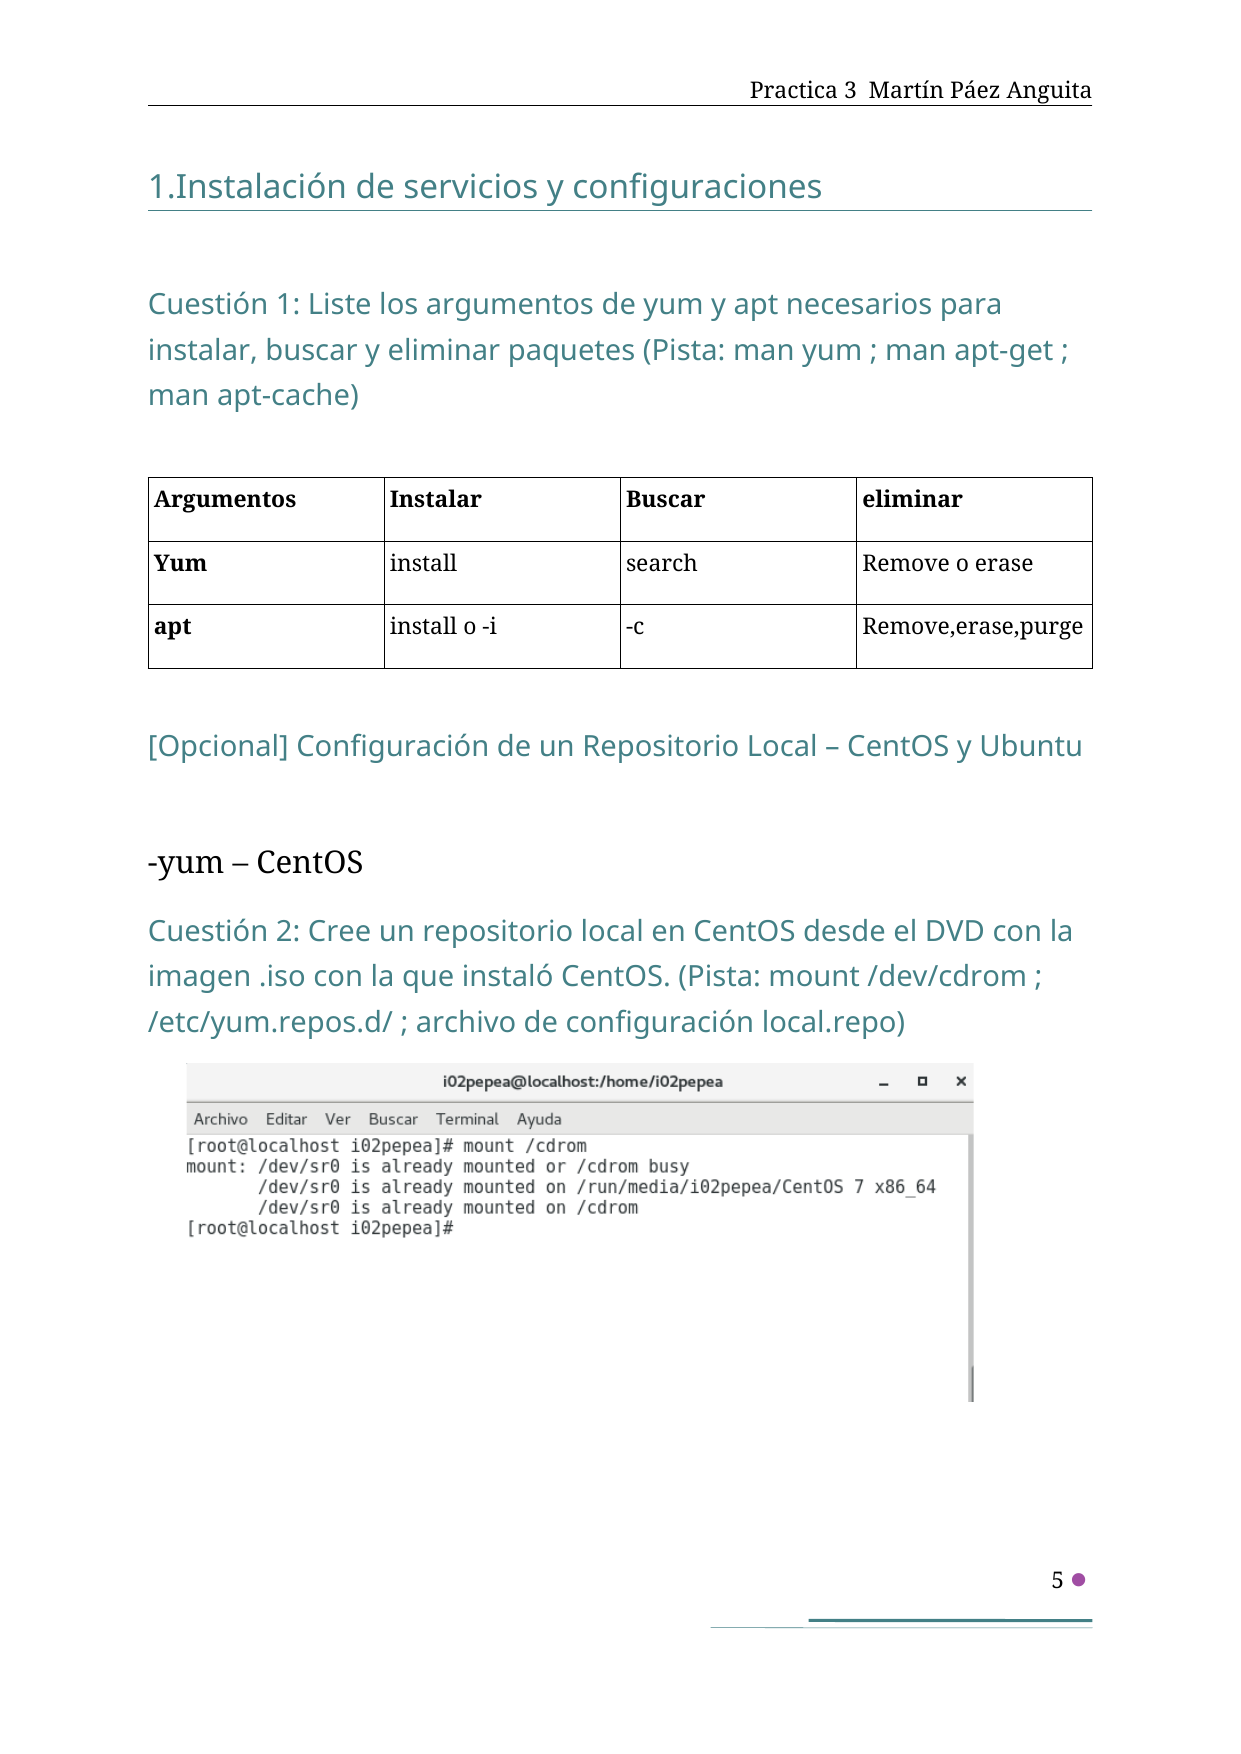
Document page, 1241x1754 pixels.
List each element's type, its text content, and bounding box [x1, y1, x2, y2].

table_cell -c [621, 605, 856, 668]
table_cell Yum [149, 542, 384, 604]
subtitle Cuestión 1: Liste los argumentos de yum y apt necesarios para instalar, buscar y eliminar paquetes (Pista: man yum ; man apt-get ; man apt-cache) [148, 283, 1092, 414]
table_header Instalar [385, 478, 620, 541]
picture [186, 1063, 974, 1402]
table_cell install [385, 542, 620, 604]
table_header Argumentos [149, 478, 384, 541]
table_cell Remove,erase,purge [857, 605, 1092, 668]
table_header Buscar [621, 478, 856, 541]
table_cell Remove o erase [857, 542, 1092, 604]
subtitle 1.Instalación de servicios y configuraciones [148, 163, 1092, 210]
table_cell install o -i [385, 605, 620, 668]
table_cell apt [149, 605, 384, 668]
subtitle [Opcional] Configuración de un Repositorio Local – CentOS y Ubuntu [148, 725, 1092, 764]
subtitle Cuestión 2: Cree un repositorio local en CentOS desde el DVD con la imagen .iso con la que instaló CentOS. (Pista: mount /dev/cdrom ; /etc/yum.repos.d/ ; archivo de configuración local.repo) [148, 910, 1092, 1041]
table_cell search [621, 542, 856, 604]
text -yum – CentOS [148, 840, 1092, 883]
table_header eliminar [857, 478, 1092, 541]
